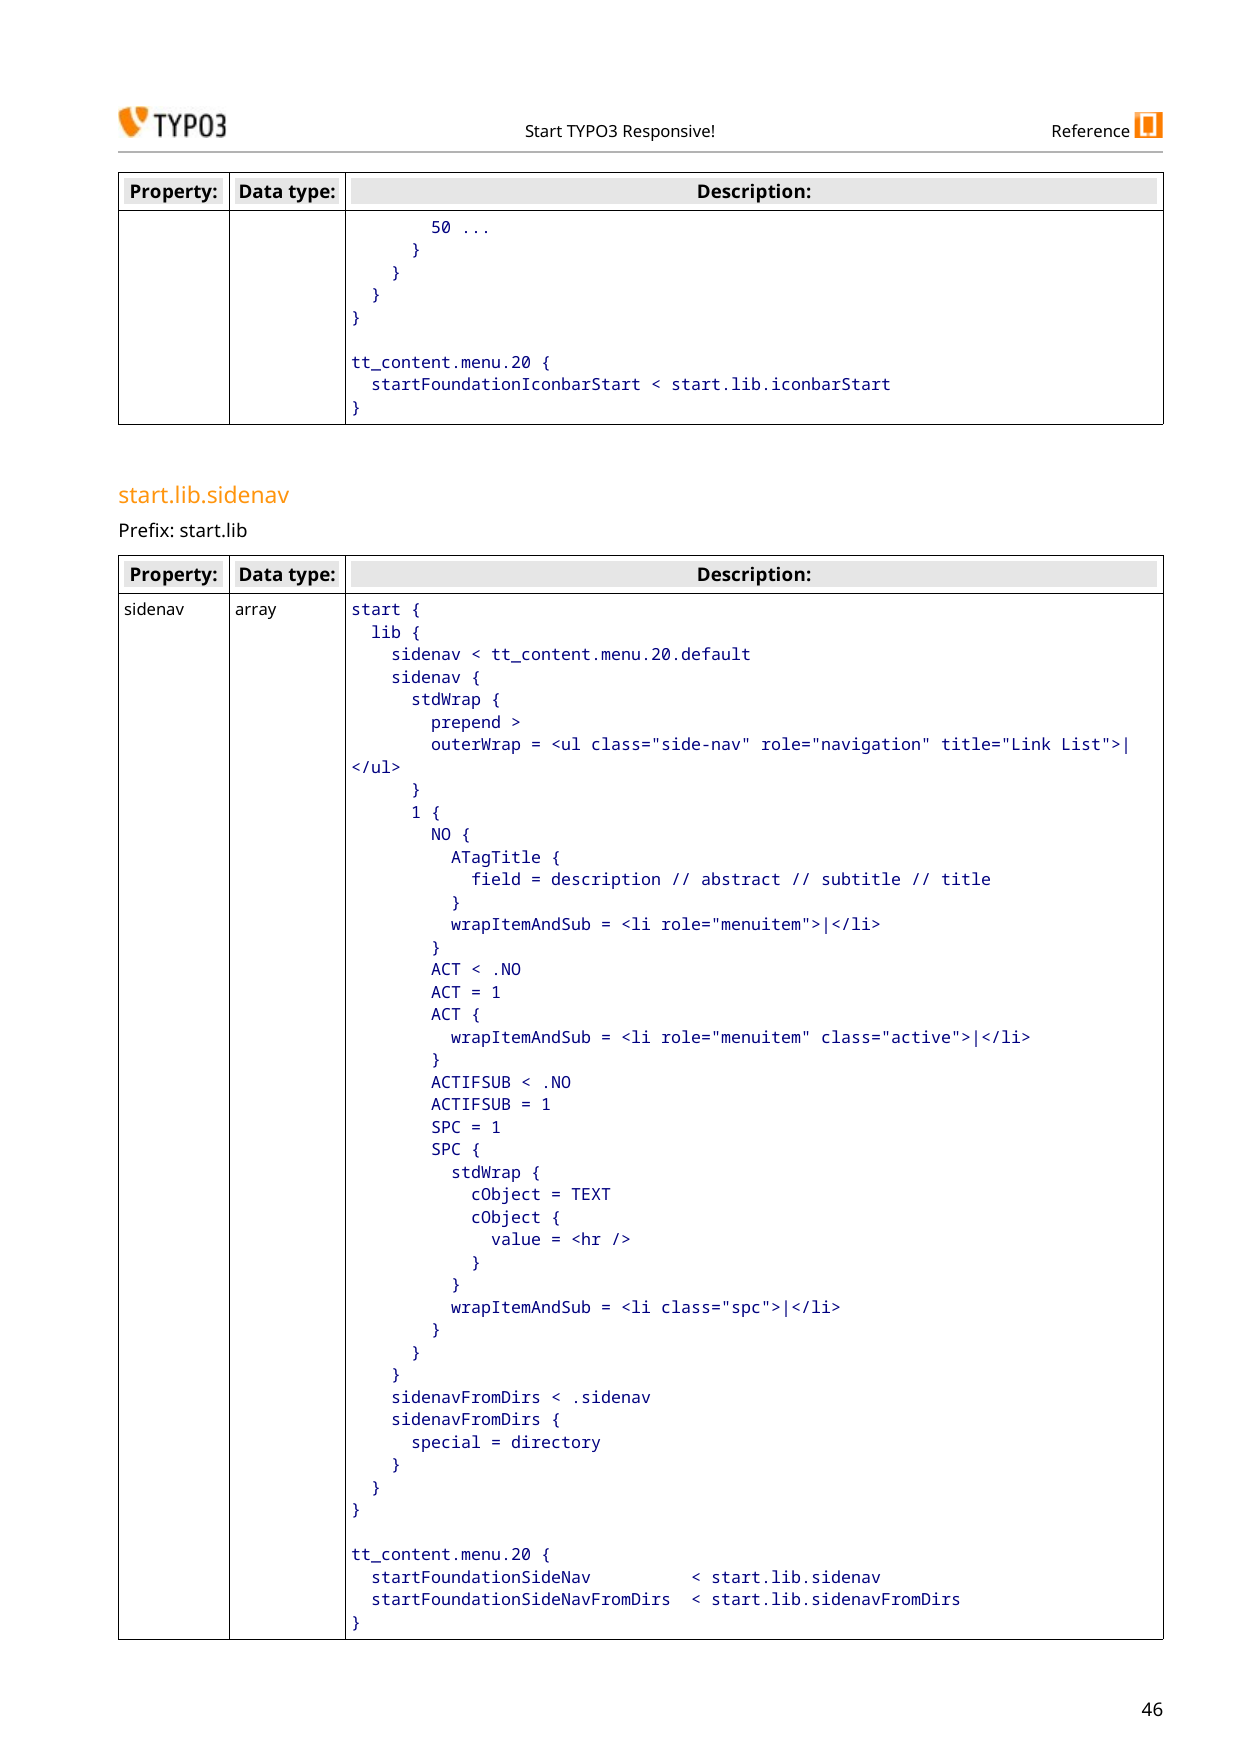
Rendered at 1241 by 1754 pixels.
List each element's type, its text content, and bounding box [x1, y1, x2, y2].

table_cell sidenav [119, 594, 229, 1639]
table_cell start { lib { sidenav < tt_content.menu.20.default sidenav { stdWrap { prepend > outerWrap = <ul class="side-nav" role="navigation" title="Link List">|</ul> } 1 { NO { ATagTitle { field = description // abstract // subtitle // title } wrapItemAndSub = <li role="menuitem">|</li> } ACT < .NO ACT = 1 ACT { wrapItemAndSub = <li role="menuitem" class="active">|</li> } ACTIFSUB < .NO ACTIFSUB = 1 SPC = 1 SPC { stdWrap { cObject = TEXT cObject { value = <hr /> } } wrapItemAndSub = <li class="spc">|</li> } } } sidenavFromDirs < .sidenav sidenavFromDirs { special = directory } } } tt_content.menu.20 { startFoundationSideNav < start.lib.sidenav startFoundationSideNavFromDirs < start.lib.sidenavFromDirs } [346, 594, 1163, 1639]
table_header Property: [119, 173, 229, 210]
table_cell 50 ... } } } } tt_content.menu.20 { startFoundationIconbarStart < start.lib.iconbarStart } [346, 211, 1163, 424]
picture [1134, 112, 1163, 138]
picture [118, 106, 227, 138]
table_cell [119, 211, 229, 424]
table_header Data type: [230, 556, 345, 593]
table_header Description: [346, 556, 1163, 593]
table_cell [230, 211, 345, 424]
text Prefix: start.lib [118, 516, 1163, 542]
table_cell array [230, 594, 345, 1639]
table_header Description: [346, 173, 1163, 210]
table_header Property: [119, 556, 229, 593]
subtitle start.lib.sidenav [118, 479, 1163, 511]
table_header Data type: [230, 173, 345, 210]
